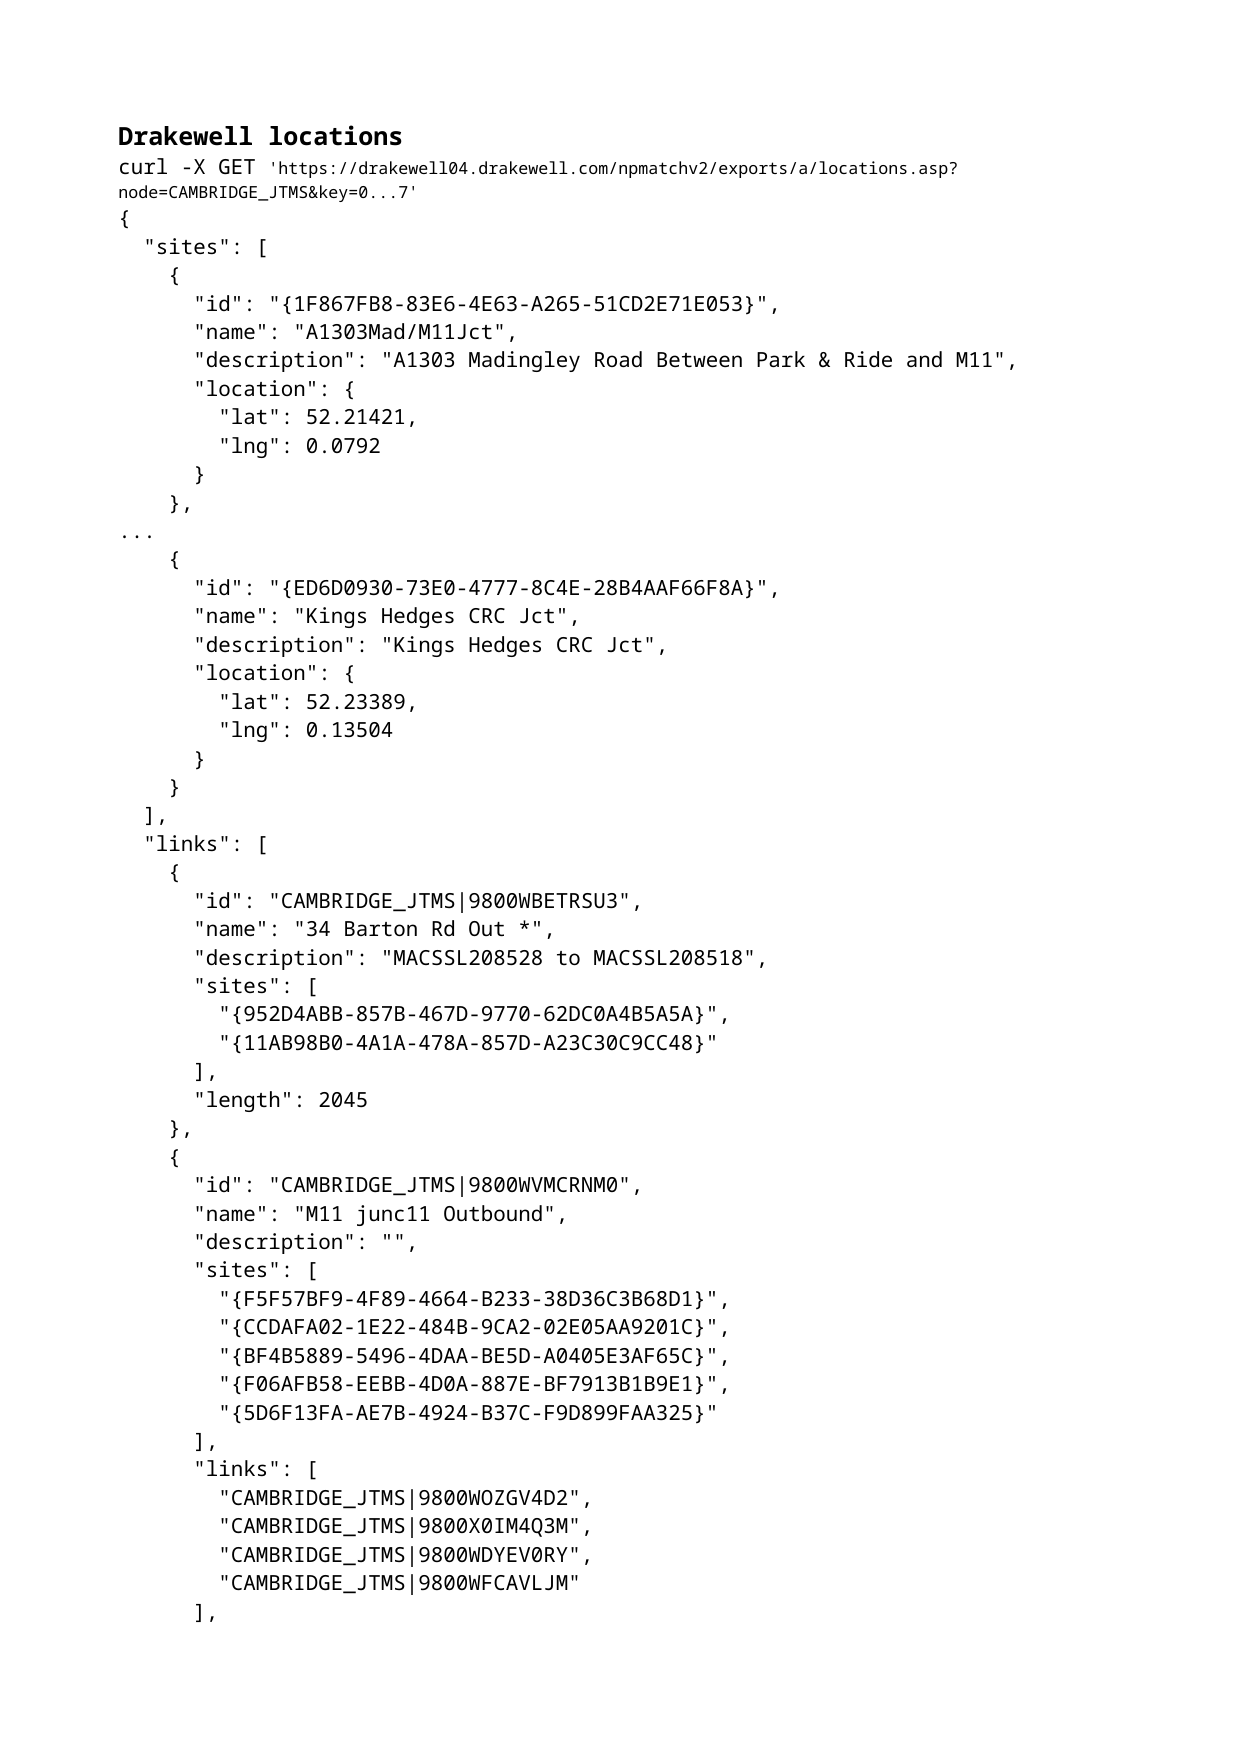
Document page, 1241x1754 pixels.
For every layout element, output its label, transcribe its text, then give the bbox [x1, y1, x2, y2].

text "{F06AFB58-EEBB-4D0A-887E-BF7913B1B9E1}", [118, 1369, 1122, 1398]
text "location": { [118, 374, 1122, 402]
text "sites": [ [118, 1256, 1122, 1284]
text "description": "A1303 Madingley Road Between Park & Ride and M11", [118, 346, 1122, 374]
text "lng": 0.13504 [118, 715, 1122, 744]
text "{CCDAFA02-1E22-484B-9CA2-02E05AA9201C}", [118, 1312, 1122, 1341]
text ], [118, 1426, 1122, 1454]
text "name": "M11 junc11 Outbound", [118, 1199, 1122, 1227]
text "{11AB98B0-4A1A-478A-857D-A23C30C9CC48}" [118, 1028, 1122, 1056]
text "id": "CAMBRIDGE_JTMS|9800WBETRSU3", [118, 886, 1122, 914]
text "name": "34 Barton Rd Out *", [118, 914, 1122, 943]
text "lat": 52.23389, [118, 687, 1122, 715]
text curl -X GET 'https://drakewell04.drakewell.com/npmatchv2/exports/a/locations.asp?node=CAMBRIDGE_JTMS&key=0...7' [118, 152, 1122, 203]
text { [118, 857, 1122, 886]
text "links": [ [118, 1454, 1122, 1483]
text "id": "{ED6D0930-73E0-4777-8C4E-28B4AAF66F8A}", [118, 573, 1122, 601]
text "links": [ [118, 829, 1122, 857]
text "CAMBRIDGE_JTMS|9800WFCAVLJM" [118, 1568, 1122, 1597]
text "CAMBRIDGE_JTMS|9800WOZGV4D2", [118, 1483, 1122, 1511]
text "{5D6F13FA-AE7B-4924-B37C-F9D899FAA325}" [118, 1398, 1122, 1426]
text "lat": 52.21421, [118, 402, 1122, 431]
text "name": "Kings Hedges CRC Jct", [118, 601, 1122, 630]
text "description": "Kings Hedges CRC Jct", [118, 630, 1122, 658]
text }, [118, 1113, 1122, 1142]
text "sites": [ [118, 971, 1122, 999]
text { [118, 1142, 1122, 1170]
text Drakewell locations [118, 118, 1122, 152]
text ], [118, 801, 1122, 829]
text "CAMBRIDGE_JTMS|9800X0IM4Q3M", [118, 1511, 1122, 1540]
text "id": "CAMBRIDGE_JTMS|9800WVMCRNM0", [118, 1170, 1122, 1199]
text "lng": 0.0792 [118, 431, 1122, 459]
text { [118, 544, 1122, 573]
text } [118, 459, 1122, 488]
text "{BF4B5889-5496-4DAA-BE5D-A0405E3AF65C}", [118, 1341, 1122, 1369]
text { [118, 260, 1122, 289]
text "description": "", [118, 1227, 1122, 1256]
text "{952D4ABB-857B-467D-9770-62DC0A4B5A5A}", [118, 999, 1122, 1028]
text "sites": [ [118, 232, 1122, 260]
text ], [118, 1597, 1122, 1625]
text "{F5F57BF9-4F89-4664-B233-38D36C3B68D1}", [118, 1284, 1122, 1312]
text ], [118, 1056, 1122, 1085]
text "description": "MACSSL208528 to MACSSL208518", [118, 943, 1122, 971]
text "location": { [118, 658, 1122, 687]
text }, [118, 488, 1122, 516]
text { [118, 203, 1122, 232]
text "name": "A1303Mad/M11Jct", [118, 317, 1122, 346]
text "length": 2045 [118, 1085, 1122, 1113]
text "id": "{1F867FB8-83E6-4E63-A265-51CD2E71E053}", [118, 289, 1122, 317]
text } [118, 772, 1122, 801]
text "CAMBRIDGE_JTMS|9800WDYEV0RY", [118, 1540, 1122, 1568]
text } [118, 744, 1122, 772]
text ... [118, 516, 1122, 544]
